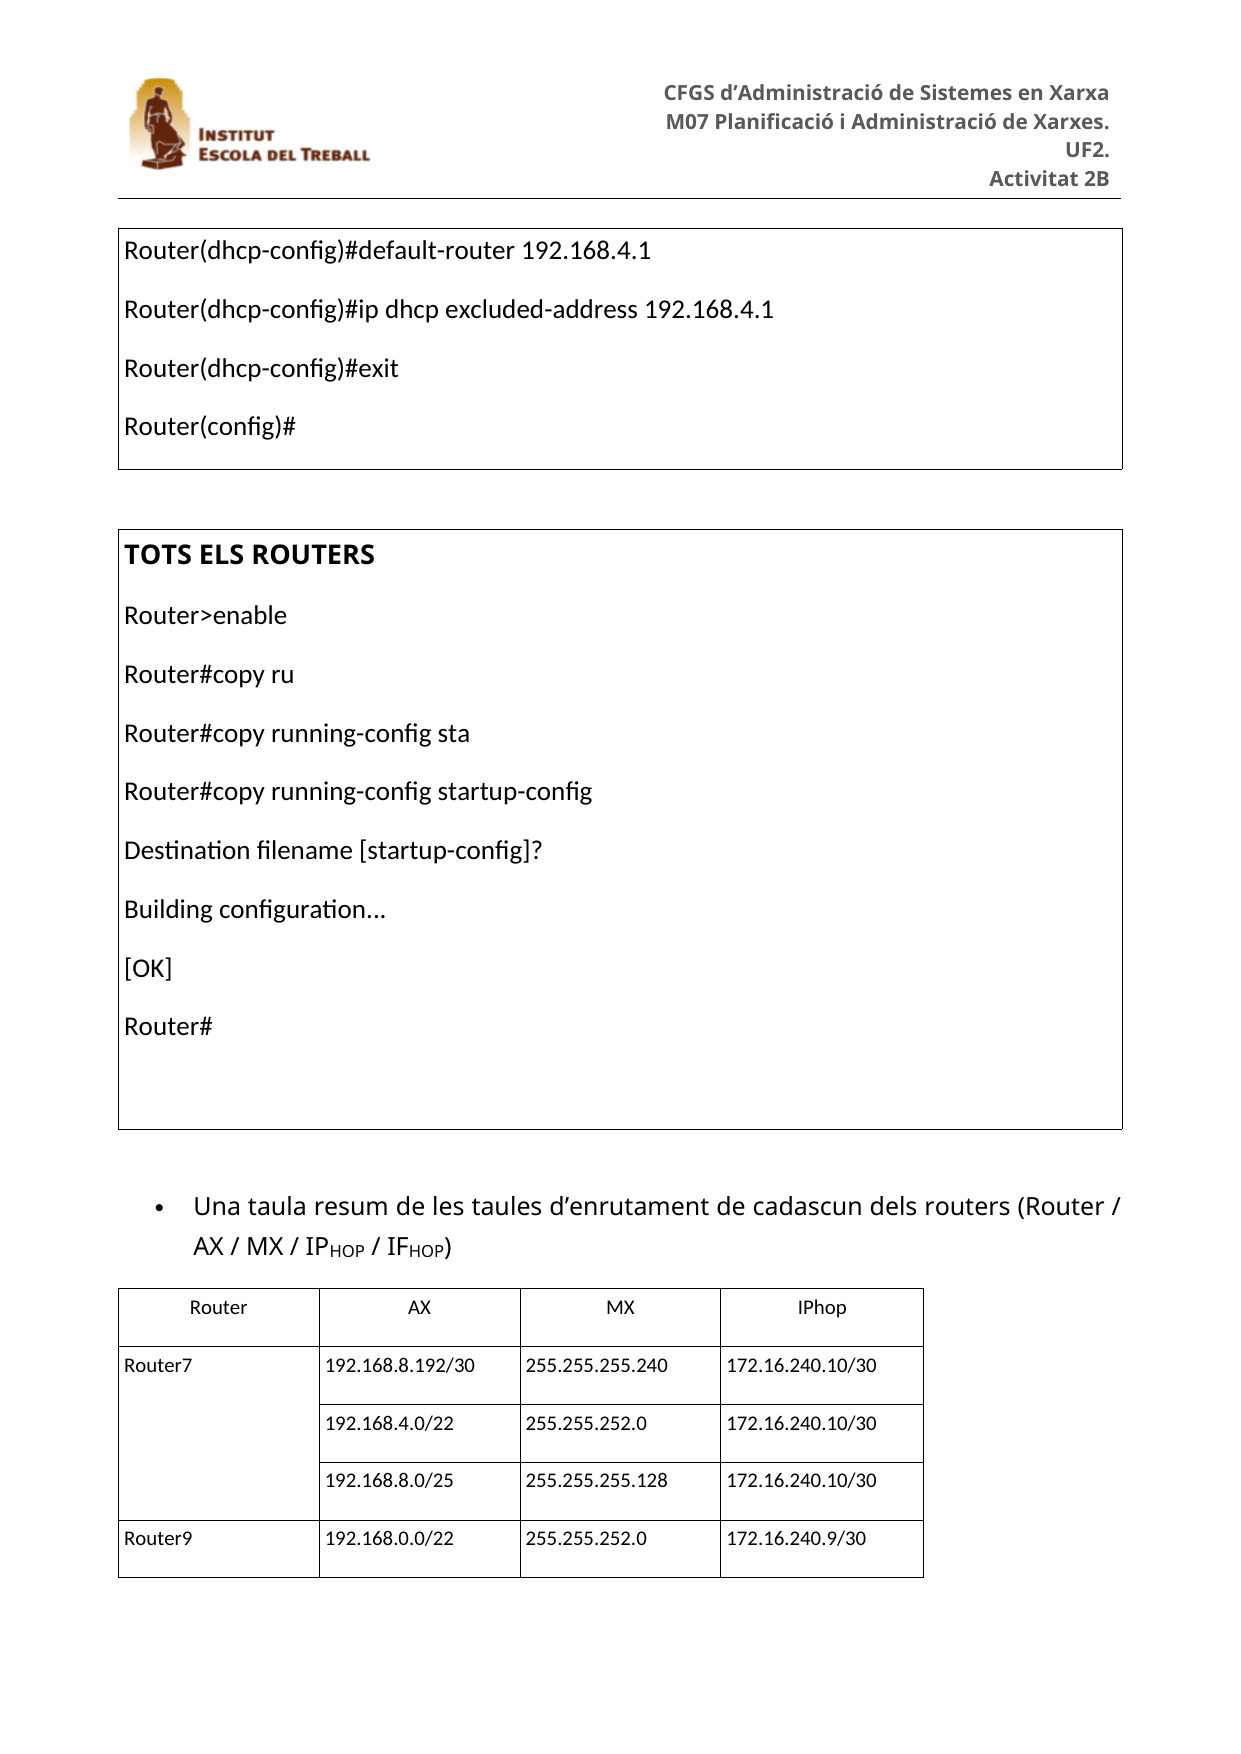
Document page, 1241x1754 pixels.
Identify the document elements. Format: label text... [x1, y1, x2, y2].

table_header Router [119, 1289, 319, 1346]
table_cell 255.255.252.0 [521, 1521, 720, 1577]
table_cell 192.168.8.0/25 [320, 1463, 520, 1519]
table_cell Router9 [119, 1521, 319, 1577]
table_cell 172.16.240.9/30 [721, 1521, 923, 1577]
table_cell 172.16.240.10/30 [721, 1463, 923, 1519]
picture [129, 78, 370, 170]
table_cell 192.168.4.0/22 [320, 1405, 520, 1462]
table_cell 172.16.240.10/30 [721, 1347, 923, 1404]
table_cell Router7 [119, 1347, 319, 1519]
table_header AX [320, 1289, 520, 1346]
table_cell 255.255.255.240 [521, 1347, 720, 1404]
table_cell Router(dhcp-config)#default-router 192.168.4.1 Router(dhcp-config)#ip dhcp excluded-address 192.168.4.1 Router(dhcp-config)#exit Router(config)# [119, 229, 1122, 469]
table_cell 255.255.252.0 [521, 1405, 720, 1462]
table_cell 192.168.0.0/22 [320, 1521, 520, 1577]
table_cell 255.255.255.128 [521, 1463, 720, 1519]
table_header TOTS ELS ROUTERS Router>enable Router#copy ru Router#copy running-config sta Router#copy running-config startup-config Destination filename [startup-config]? Building configuration... [OK] Router# [119, 530, 1122, 1129]
table_header MX [521, 1289, 720, 1346]
table_header IPhop [721, 1289, 923, 1346]
table_cell 172.16.240.10/30 [721, 1405, 923, 1462]
list Una taula resum de les taules d’enrutament de cadascun dels routers (Router / AX / MX / IPHOP / IFHOP) [156, 1189, 1122, 1262]
table_cell 192.168.8.192/30 [320, 1347, 520, 1404]
